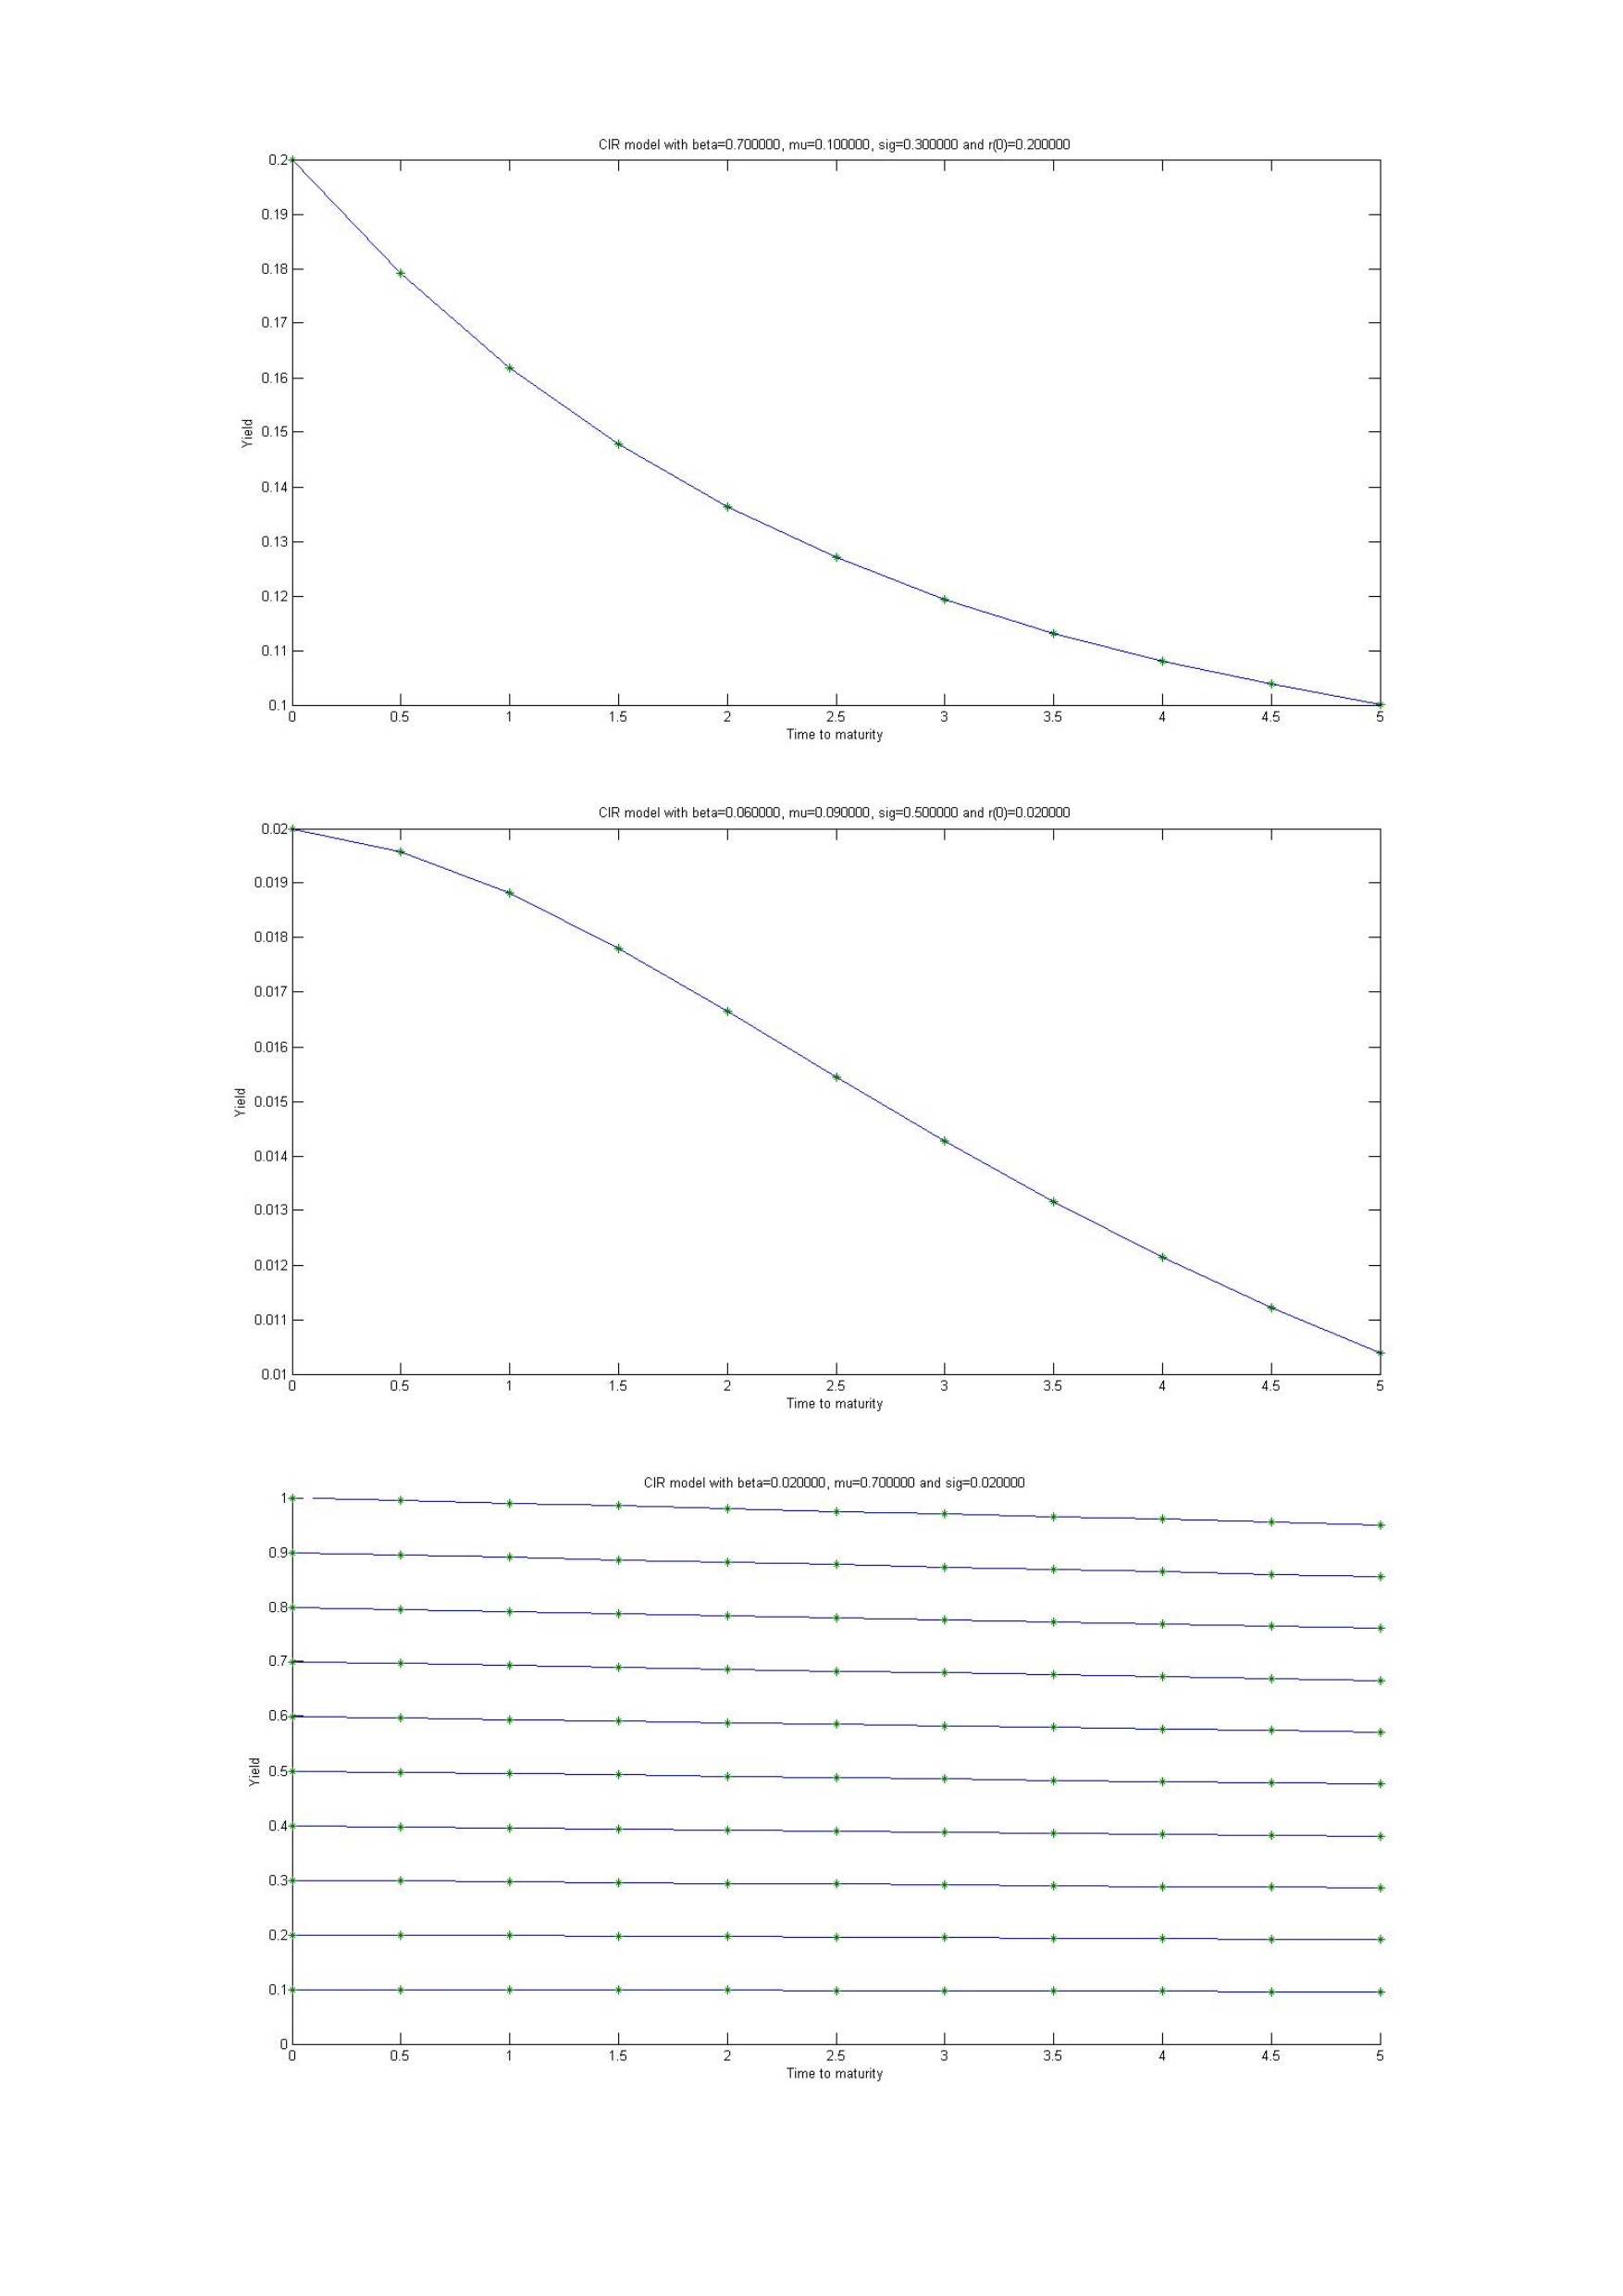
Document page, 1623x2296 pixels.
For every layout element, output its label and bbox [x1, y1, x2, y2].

picture [109, 109, 1514, 2118]
